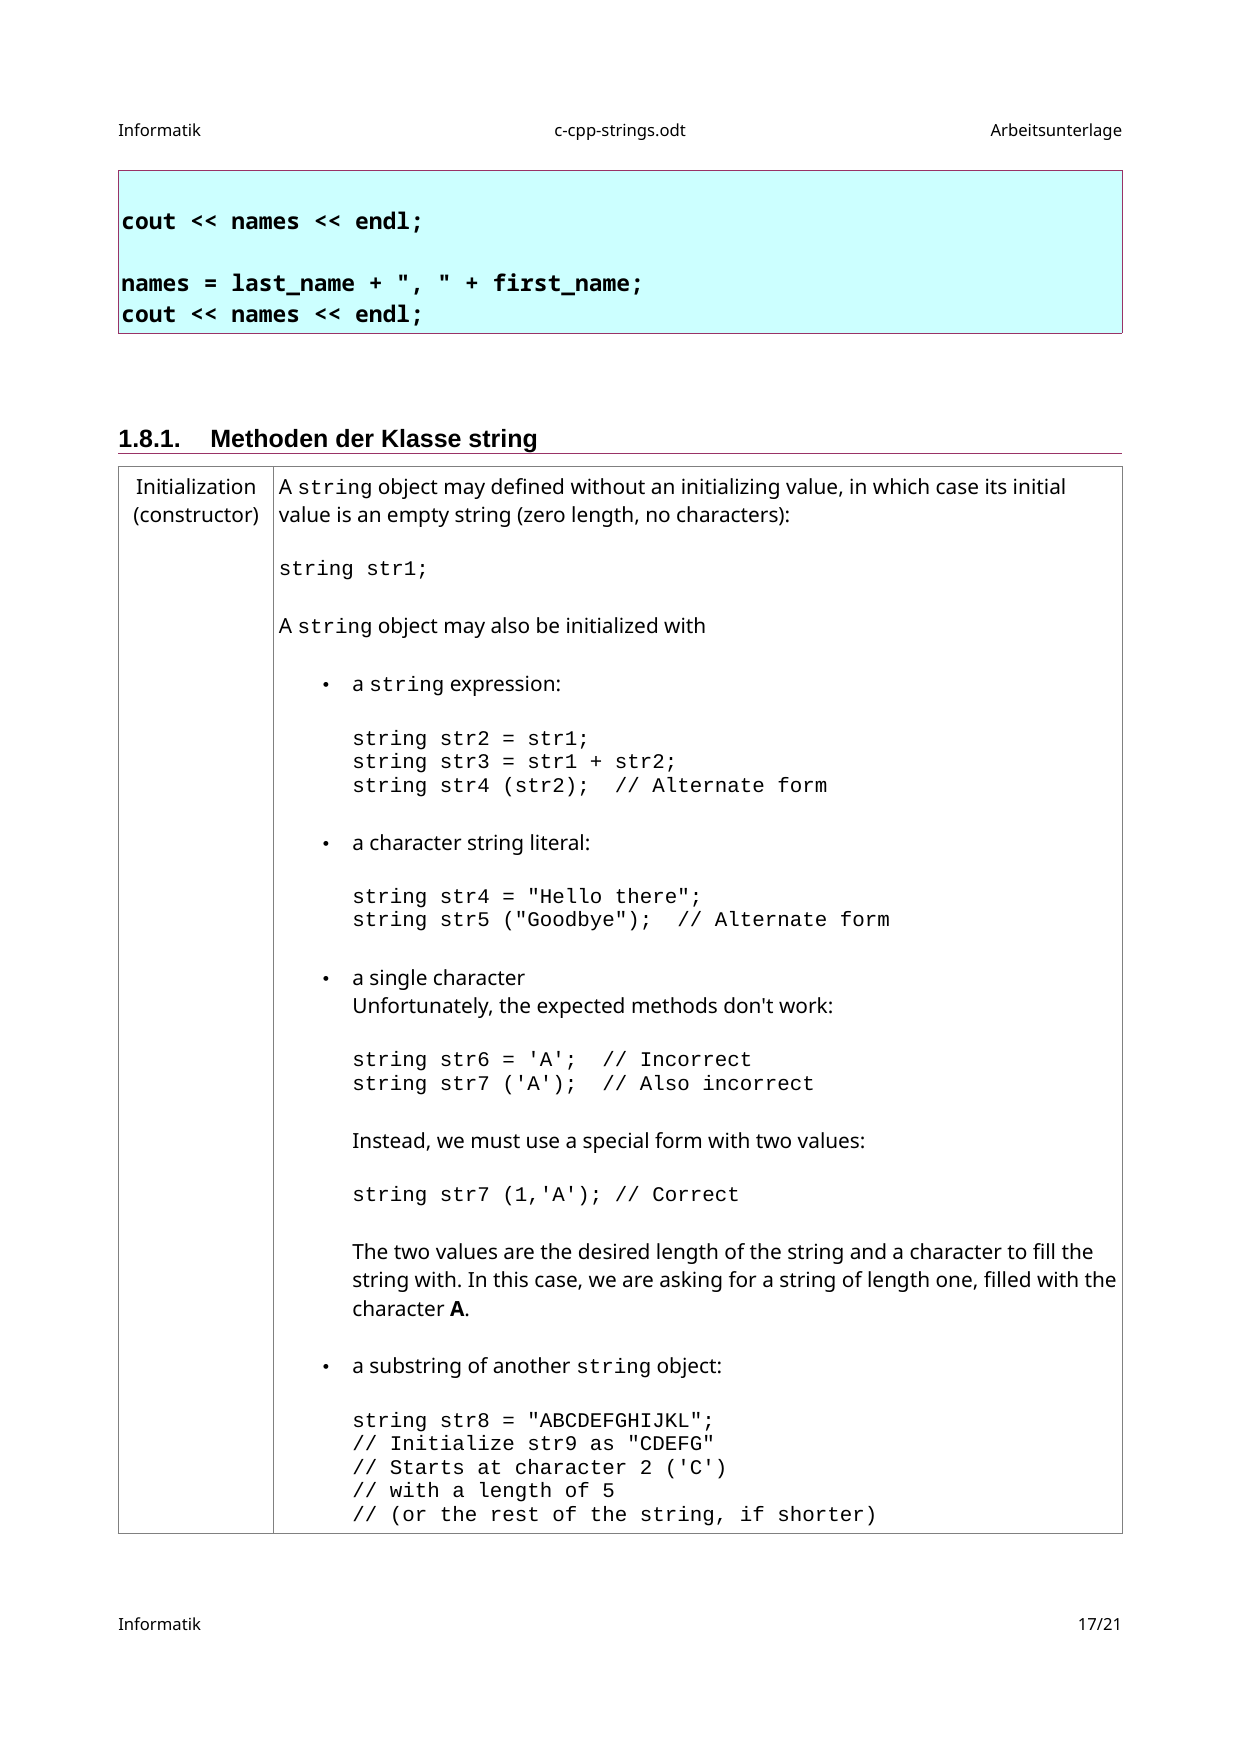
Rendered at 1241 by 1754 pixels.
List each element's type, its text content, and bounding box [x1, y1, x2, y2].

text names = last_name + ", " + first_name; [119, 264, 1122, 295]
text cout << names << endl; [119, 202, 1122, 233]
text cout << names << endl; [119, 295, 1122, 333]
subtitle Methoden der Klasse string [118, 424, 1122, 453]
table_header A string object may defined without an initializing value, in which case its initial value is an empty string (zero length, no characters): string str1; A string object may also be initialized with a string expression: string str2 = str1; string str3 = str1 + str2; string str4 (str2); // Alternate form a character string literal: string str4 = "Hello there"; string str5 ("Goodbye"); // Alternate form a single character Unfortunately, the expected methods don't work: string str6 = 'A'; // Incorrect string str7 ('A'); // Also incorrect Instead, we must use a special form with two values: string str7 (1,'A'); // Correct The two values are the desired length of the string and a character to fill the string with. In this case, we are asking for a string of length one, filled with the character A. a substring of another string object: string str8 = "ABCDEFGHIJKL"; // Initialize str9 as "CDEFG" // Starts at character 2 ('C') // with a length of 5 // (or the rest of the string, if shorter) [274, 467, 1122, 1532]
table_header Initialization (constructor) [119, 467, 273, 1532]
